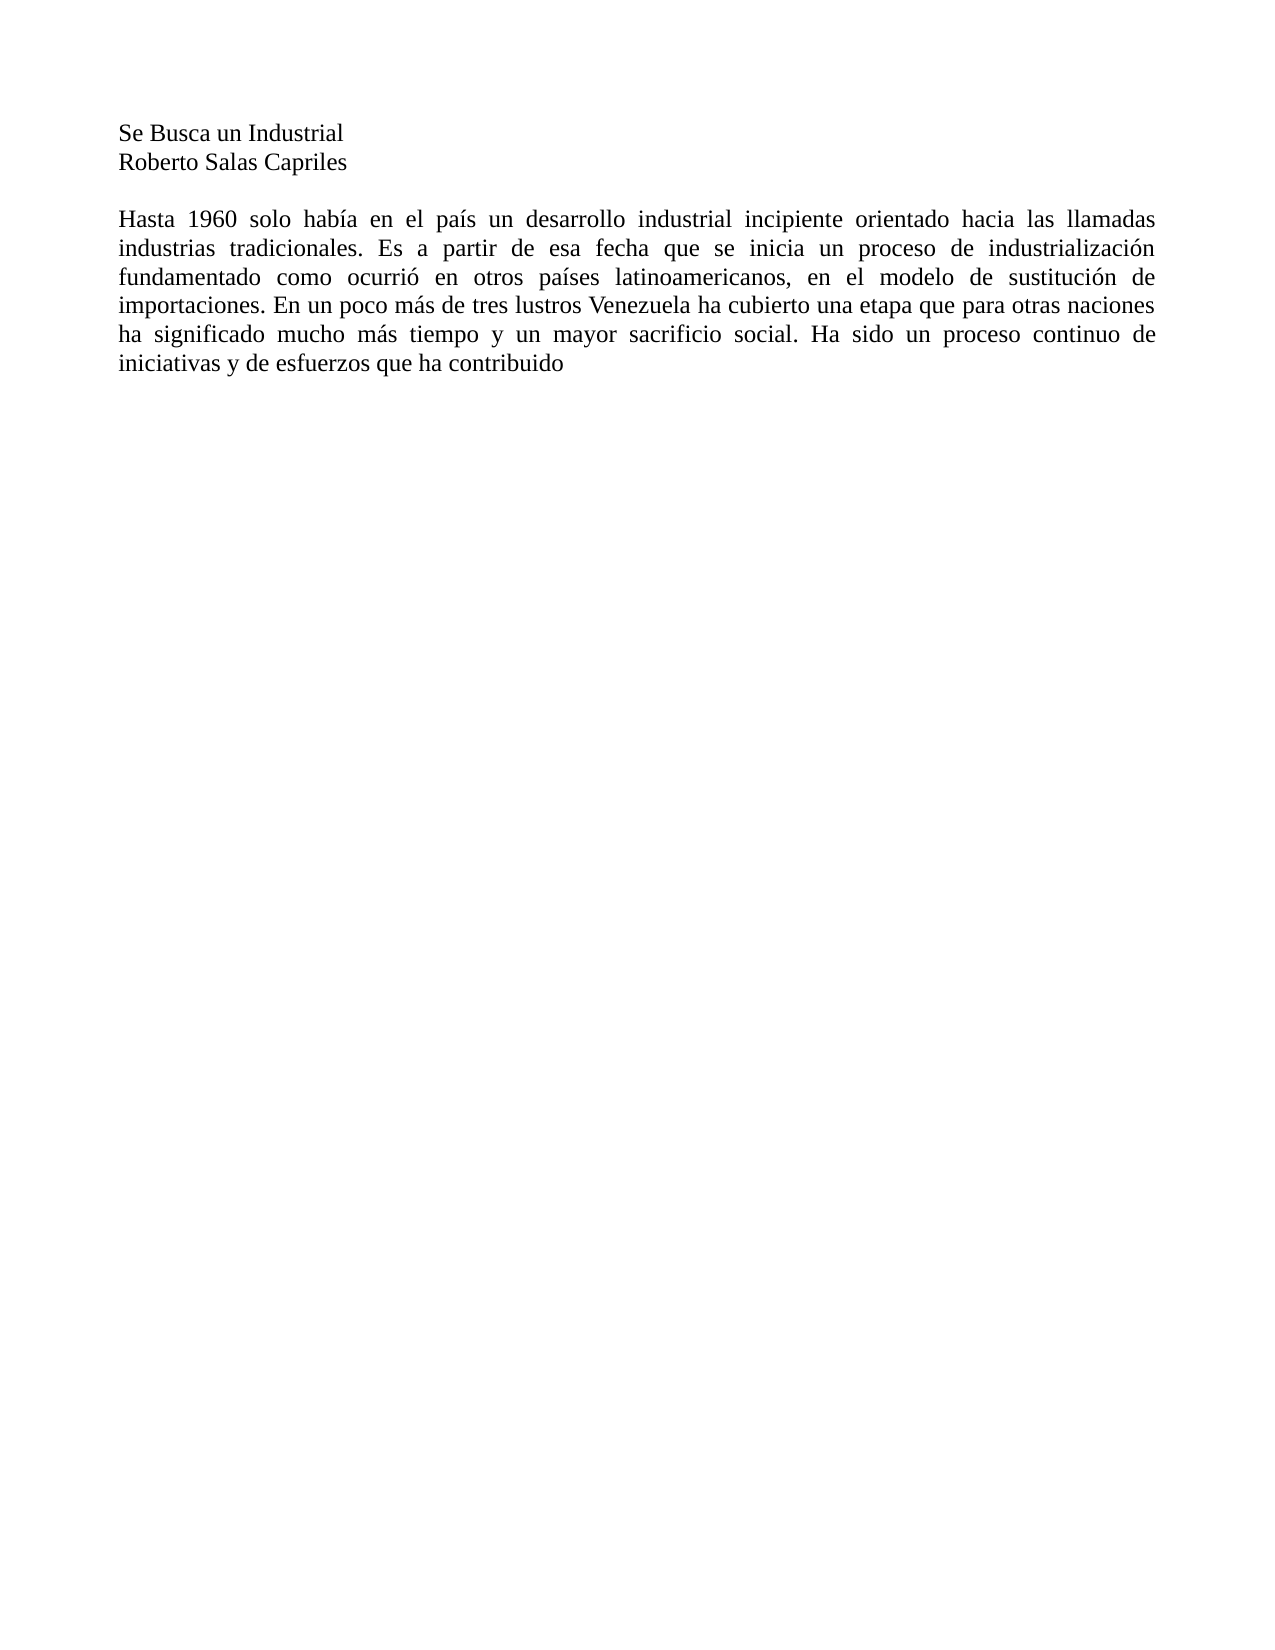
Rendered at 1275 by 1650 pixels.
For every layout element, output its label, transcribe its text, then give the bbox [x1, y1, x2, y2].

text Roberto Salas Capriles [118, 147, 1157, 176]
text Hasta 1960 solo había en el país un desarrollo industrial incipiente orientado hacia las llamadas industrias tradicionales. Es a partir de esa fecha que se inicia un proceso de industrialización fundamentado como ocurrió en otros países latinoamericanos, en el modelo de sustitución de importaciones. En un poco más de tres lustros Venezuela ha cubierto una etapa que para otras naciones ha significado mucho más tiempo y un mayor sacrificio social. Ha sido un proceso continuo de iniciativas y de esfuerzos que ha contribuido [118, 204, 1157, 377]
text Se Busca un Industrial [118, 118, 1157, 147]
